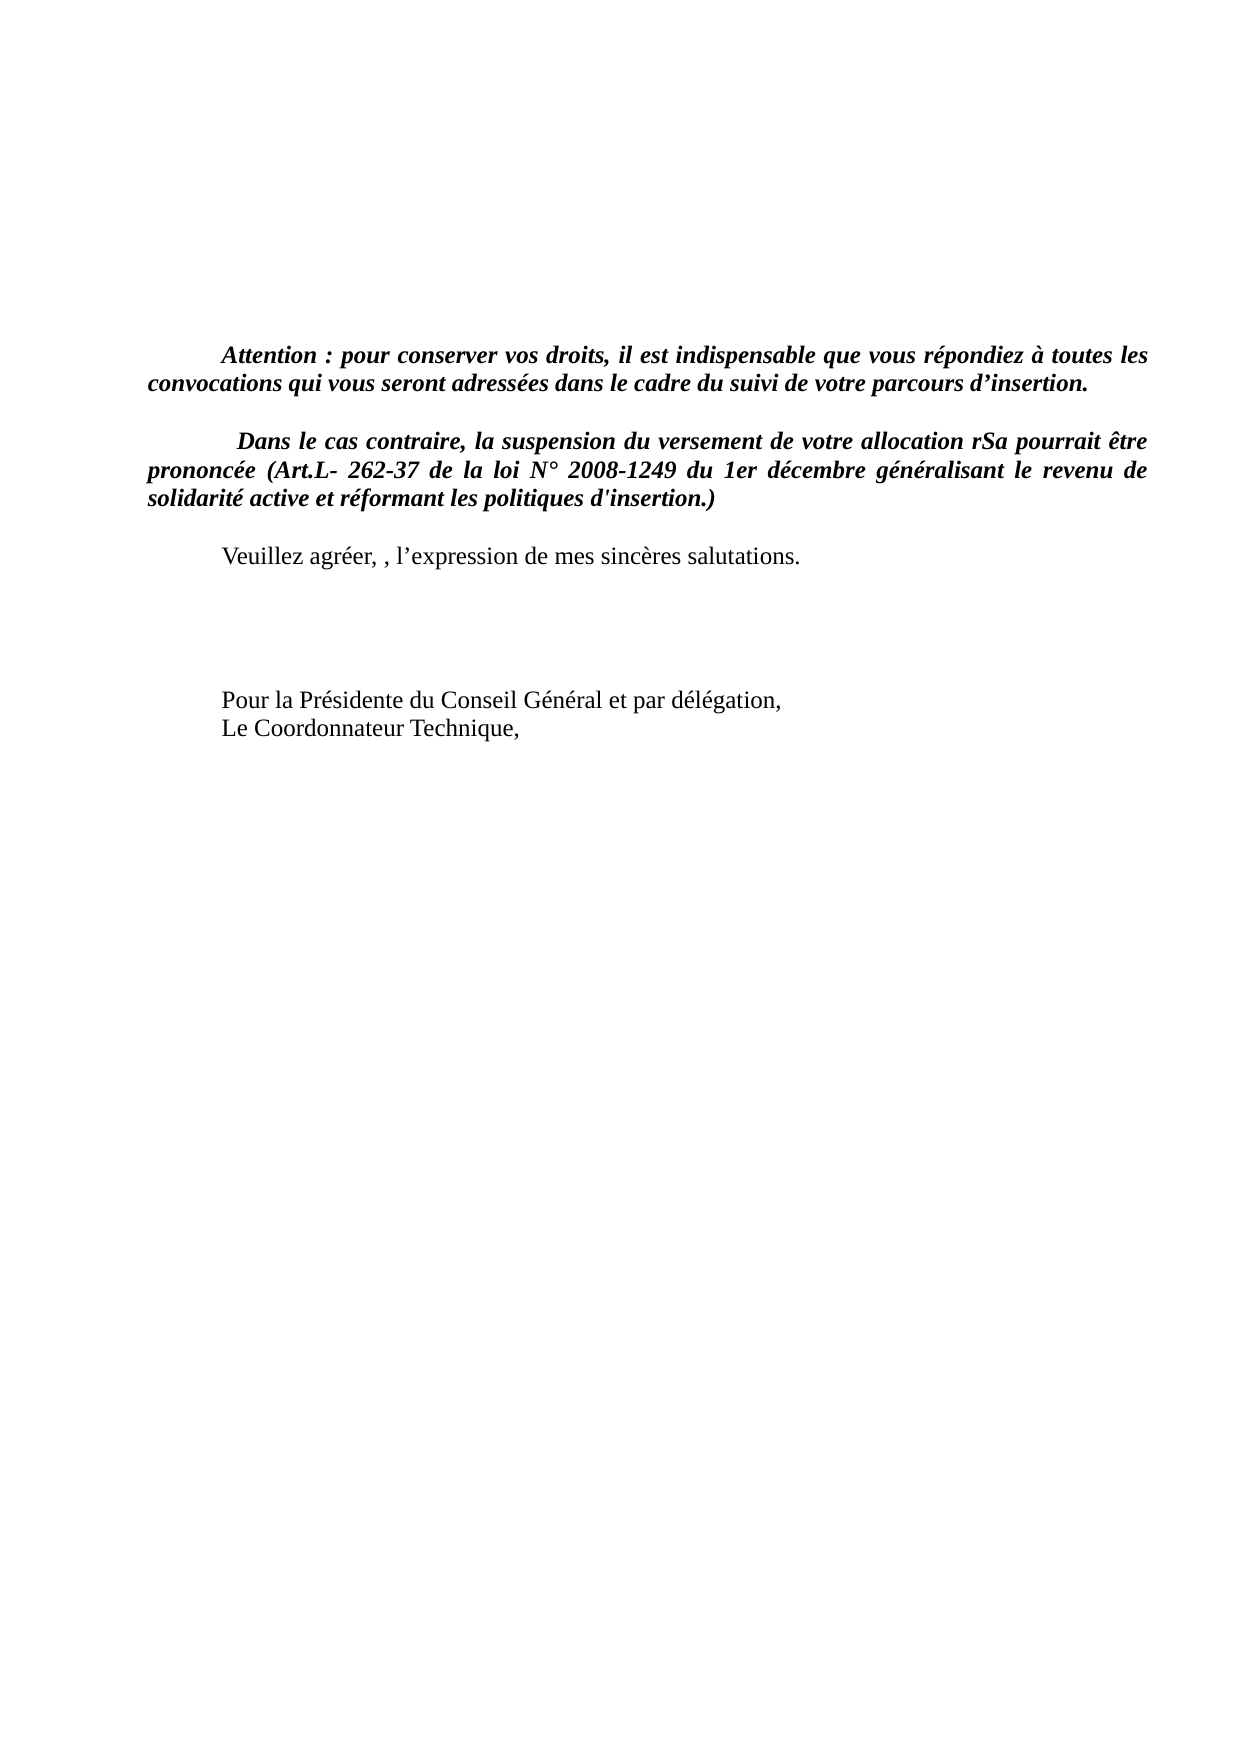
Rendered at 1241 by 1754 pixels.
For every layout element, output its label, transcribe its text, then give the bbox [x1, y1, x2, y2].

text Pour la Présidente du Conseil Général et par délégation, [148, 685, 1152, 713]
text Le Coordonnateur Technique, [148, 713, 1152, 742]
text Dans le cas contraire, la suspension du versement de votre allocation rSa pourrait être prononcée (Art.L- 262-37 de la loi N° 2008-1249 du 1er décembre généralisant le revenu de solidarité active et réformant les politiques d'insertion.) [148, 426, 1152, 512]
text Veuillez agréer, , l’expression de mes sincères salutations. [148, 541, 1152, 570]
text Attention : pour conserver vos droits, il est indispensable que vous répondiez à toutes les convocations qui vous seront adressées dans le cadre du suivi de votre parcours d’insertion. [148, 340, 1152, 397]
